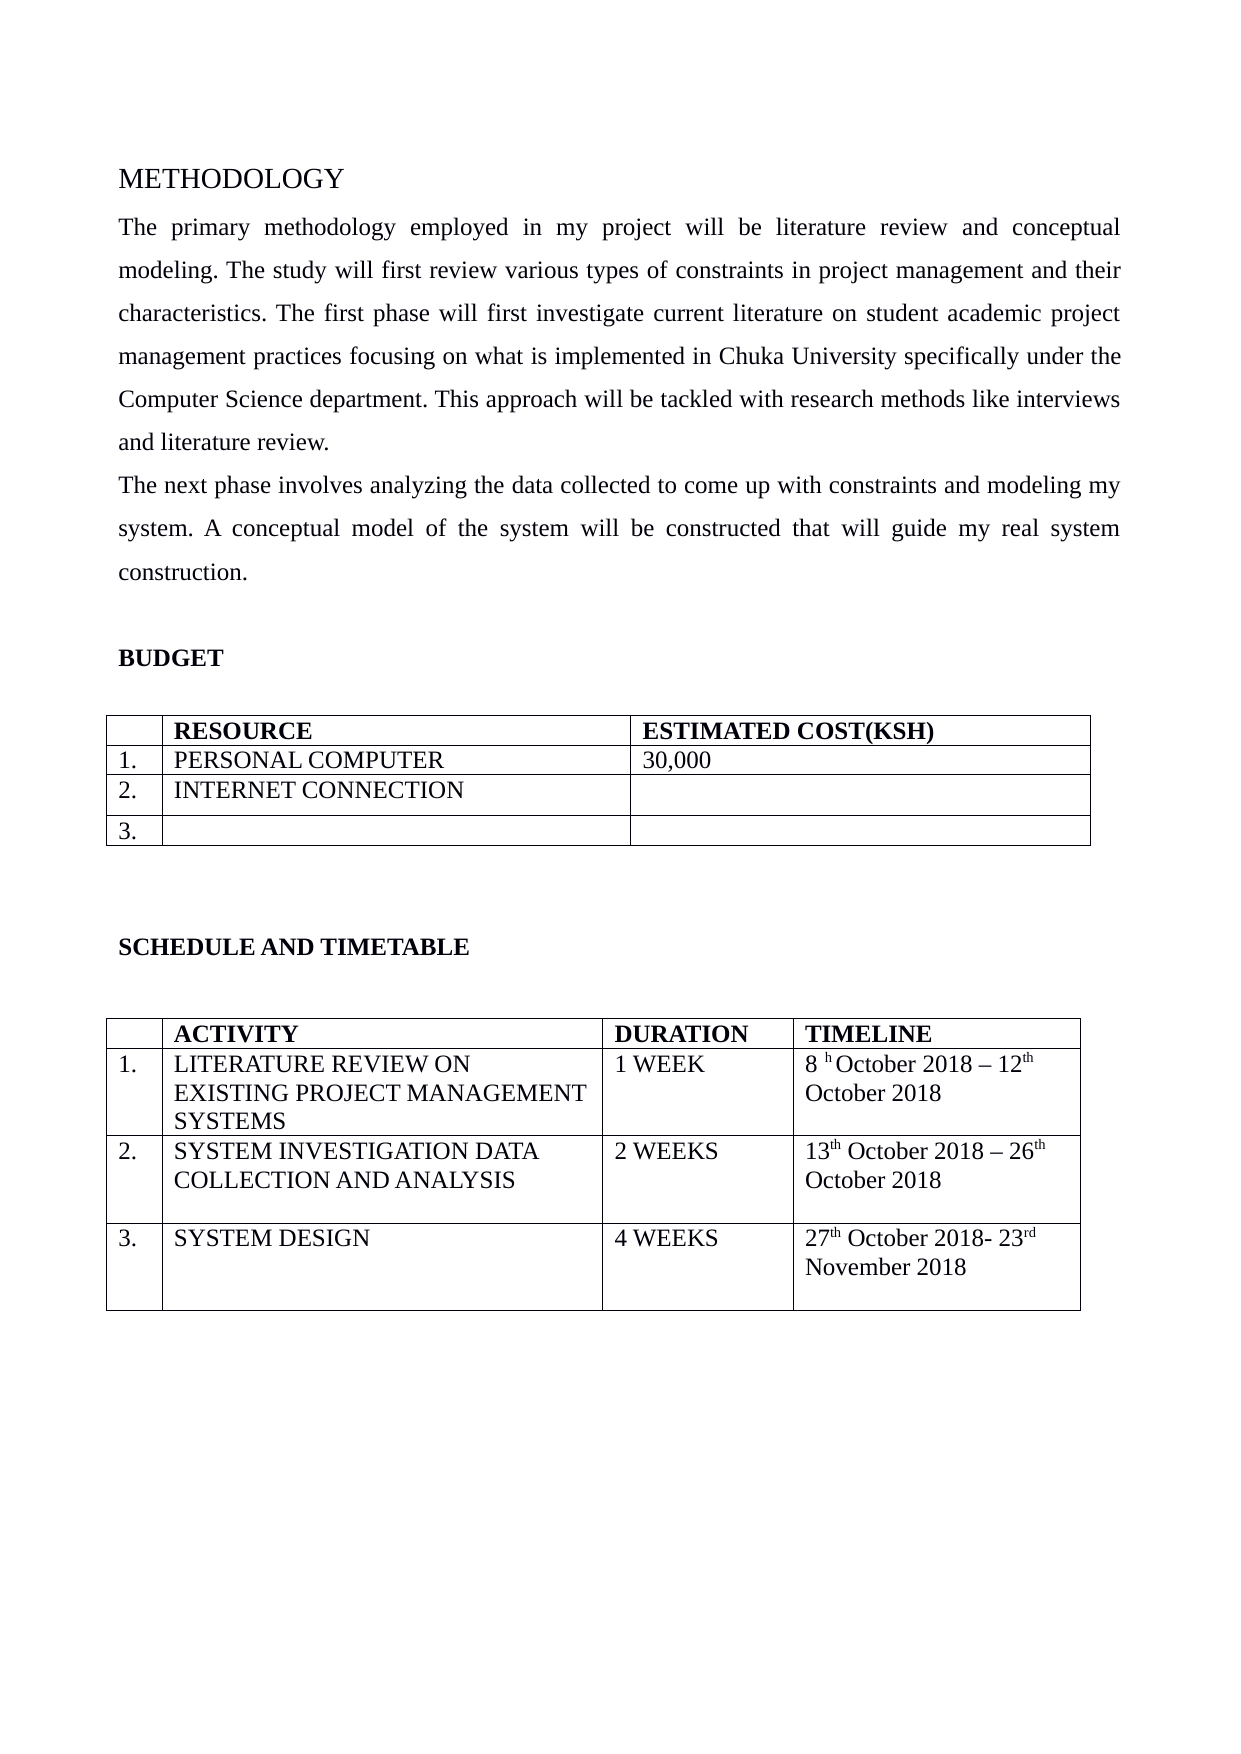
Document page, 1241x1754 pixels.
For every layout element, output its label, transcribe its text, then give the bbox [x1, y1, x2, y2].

table_header ESTIMATED COST(KSH) [631, 716, 1090, 744]
table_header ACTIVITY [163, 1019, 602, 1048]
table_cell 8 h October 2018 – 12th October 2018 [794, 1049, 1080, 1135]
table_cell PERSONAL COMPUTER [163, 746, 630, 774]
table_cell 1 WEEK [603, 1049, 793, 1135]
table_cell 1. [107, 746, 162, 774]
table_cell 2. [107, 1136, 162, 1222]
table_cell SYSTEM INVESTIGATION DATA COLLECTION AND ANALYSIS [163, 1136, 602, 1222]
text The primary methodology employed in my project will be literature review and conceptual modeling. The study will first review various types of constraints in project management and their characteristics. The first phase will first investigate current literature on student academic project management practices focusing on what is implemented in Chuka University specifically under the Computer Science department. This approach will be tackled with research methods like interviews and literature review. [118, 212, 1122, 456]
table_cell 3. [107, 1224, 162, 1310]
table_header [107, 716, 162, 744]
table_cell 30,000 [631, 746, 1090, 774]
table_cell [631, 816, 1090, 844]
table_cell 27th October 2018- 23rd November 2018 [794, 1224, 1080, 1310]
table_cell INTERNET CONNECTION [163, 775, 630, 815]
table_header RESOURCE [163, 716, 630, 744]
text SCHEDULE AND TIMETABLE [118, 932, 1122, 961]
table_cell [631, 775, 1090, 815]
table_cell 2 WEEKS [603, 1136, 793, 1222]
table_cell 1. [107, 1049, 162, 1135]
table_cell LITERATURE REVIEW ON EXISTING PROJECT MANAGEMENT SYSTEMS [163, 1049, 602, 1135]
table_cell 3. [107, 816, 162, 844]
table_header [107, 1019, 162, 1048]
text BUDGET [118, 643, 1122, 672]
text METHODOLOGY [118, 161, 1122, 195]
text The next phase involves analyzing the data collected to come up with constraints and modeling my system. A conceptual model of the system will be constructed that will guide my real system construction. [118, 470, 1122, 585]
table_header TIMELINE [794, 1019, 1080, 1048]
table_cell 4 WEEKS [603, 1224, 793, 1310]
table_cell SYSTEM DESIGN [163, 1224, 602, 1310]
table_cell [163, 816, 630, 844]
table_cell 13th October 2018 – 26th October 2018 [794, 1136, 1080, 1222]
table_cell 2. [107, 775, 162, 815]
table_header DURATION [603, 1019, 793, 1048]
